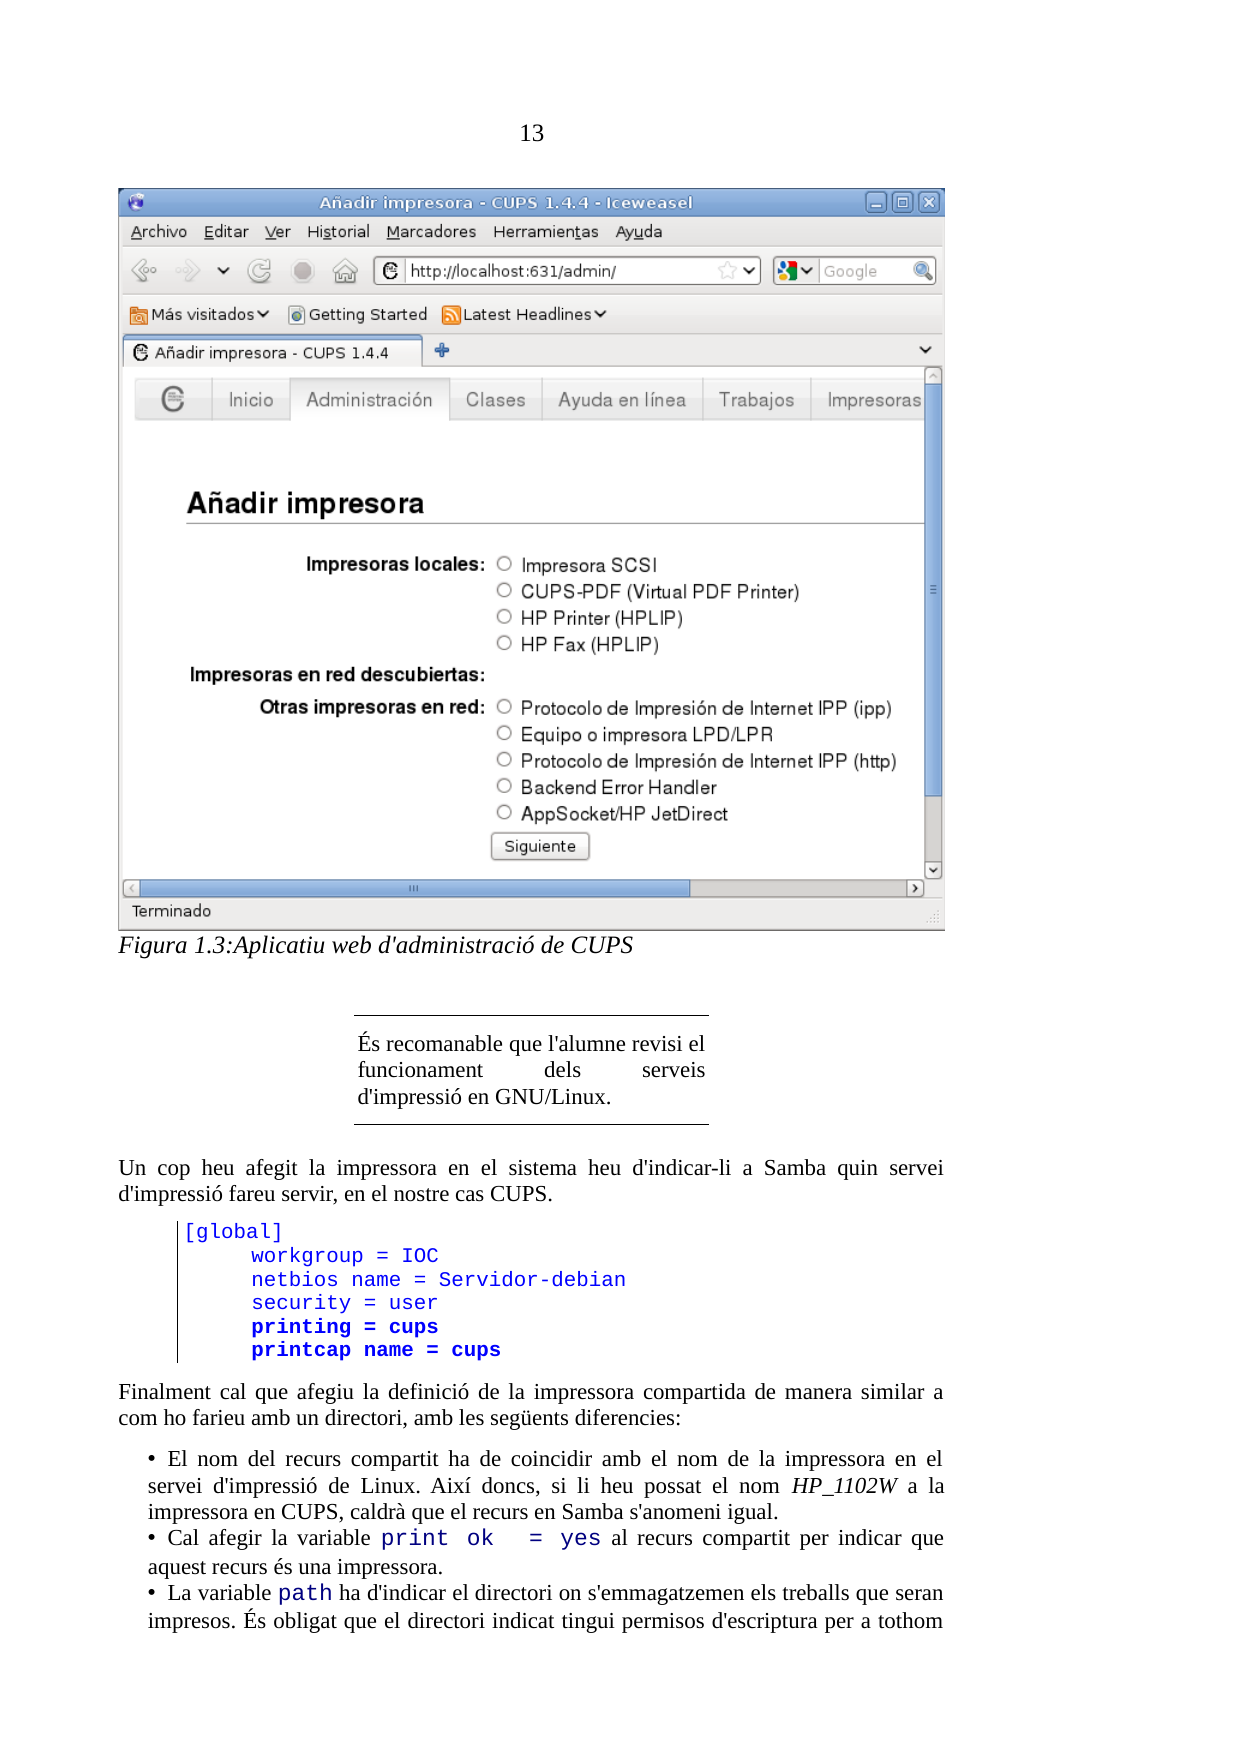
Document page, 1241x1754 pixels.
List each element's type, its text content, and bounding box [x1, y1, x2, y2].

picture [118, 188, 945, 931]
list La variable path ha d'indicar el directori on s'emmagatzemen els treballs que seran impresos. És obligat que el directori indicat tingui permisos d'escriptura per a tothom [148, 1579, 945, 1634]
text security = user [178, 1292, 886, 1316]
text És recomanable que l'alumne revisi el funcionament dels serveis d'impressió en GNU/Linux. [354, 1016, 709, 1124]
text Un cop heu afegit la impressora en el sistema heu d'indicar-li a Samba quin servei d'impressió fareu servir, en el nostre cas CUPS. [118, 1154, 945, 1206]
text Figura 1.3:Aplicatiu web d'administració de CUPS [118, 931, 945, 959]
text [global] [178, 1221, 886, 1245]
list Cal afegir la variable print ok = yes al recurs compartit per indicar que aquest recurs és una impressora. [148, 1524, 945, 1579]
text workgroup = IOC [178, 1245, 886, 1268]
text Finalment cal que afegiu la definició de la impressora compartida de manera similar a com ho farieu amb un directori, amb les següents diferencies: [118, 1378, 945, 1431]
list El nom del recurs compartit ha de coincidir amb el nom de la impressora en el servei d'impressió de Linux. Així doncs, si li heu possat el nom HP_1102W a la impressora en CUPS, caldrà que el recurs en Samba s'anomeni igual. [148, 1445, 945, 1524]
text printing = cups [178, 1316, 886, 1339]
text printcap name = cups [178, 1339, 886, 1363]
text netbios name = Servidor-debian [178, 1268, 886, 1292]
